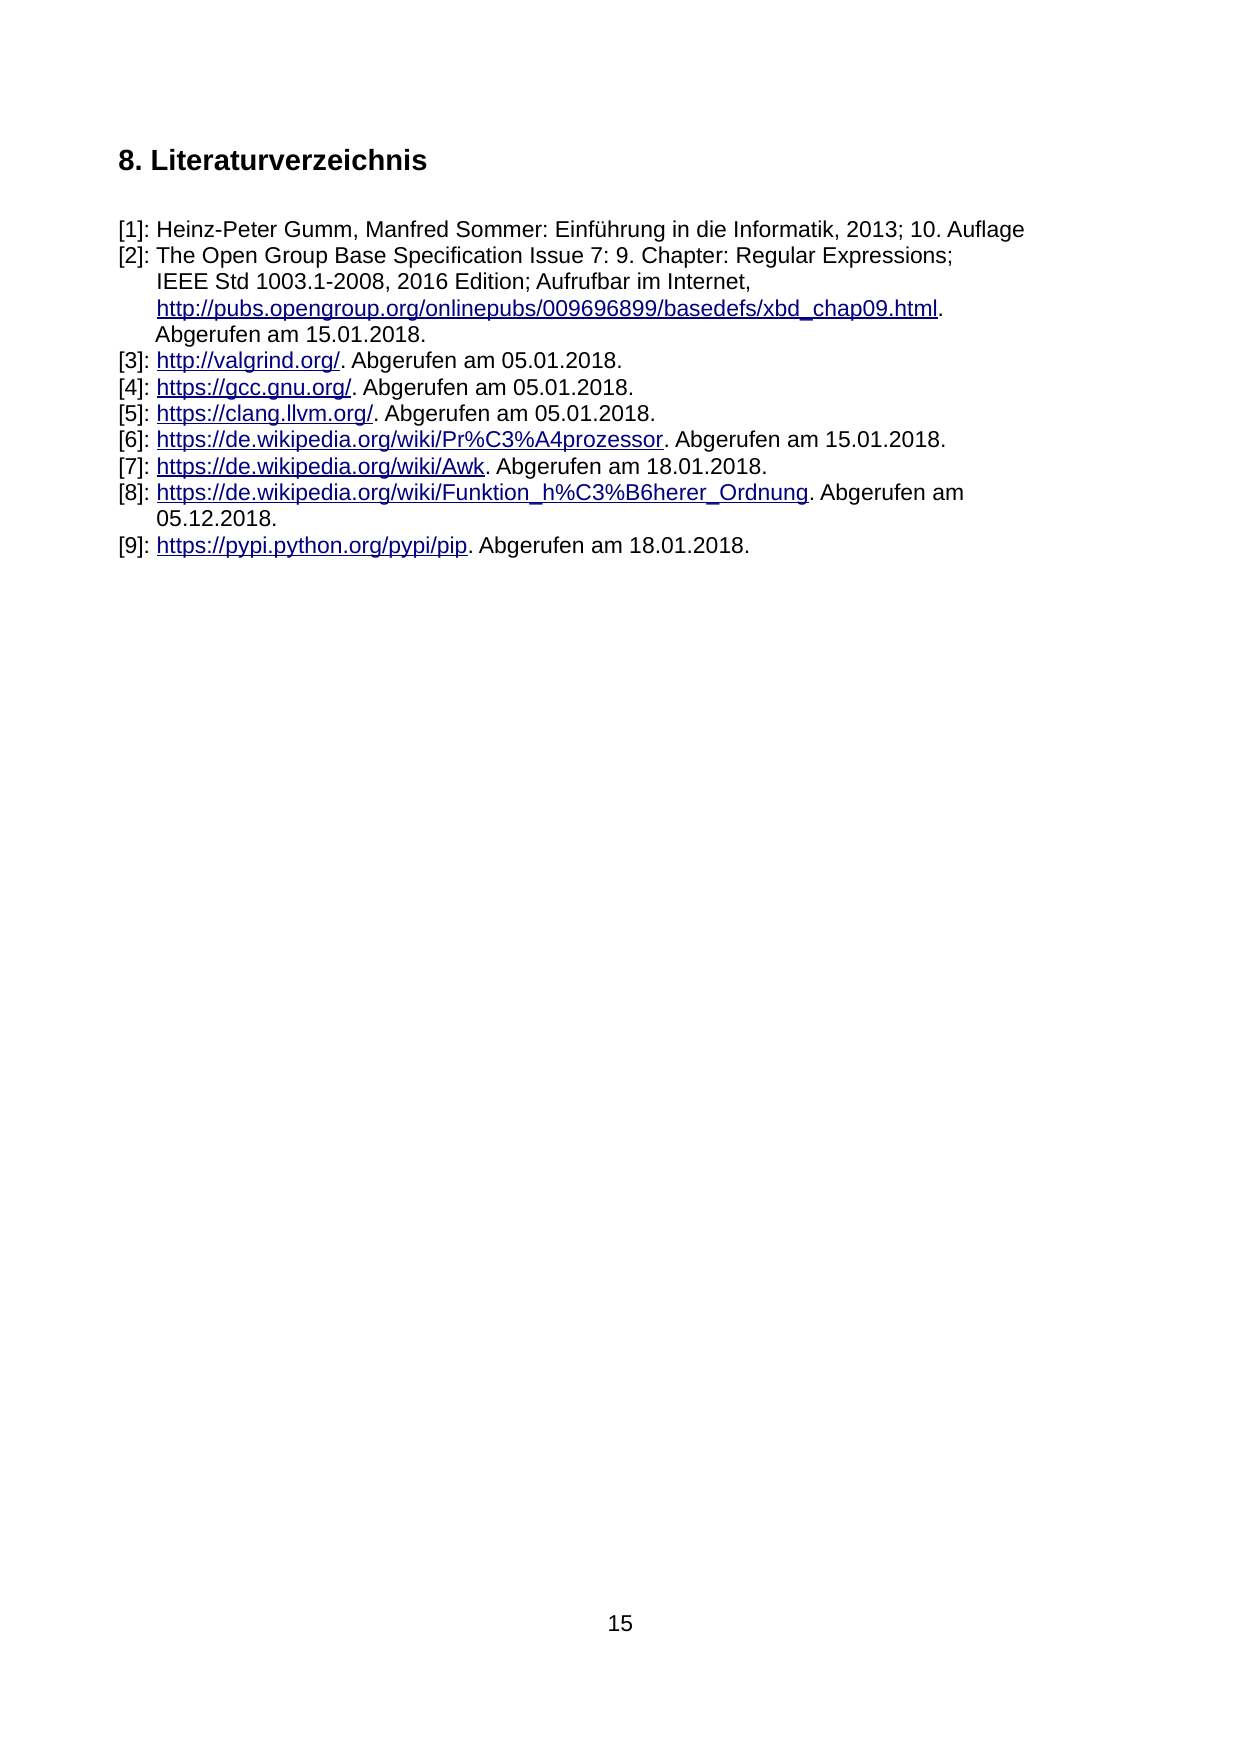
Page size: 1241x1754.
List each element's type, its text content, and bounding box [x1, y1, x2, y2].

text 05.12.2018. [118, 505, 1122, 532]
subtitle 8. Literaturverzeichnis [118, 143, 1122, 177]
text [1]: Heinz-Peter Gumm, Manfred Sommer: Einführung in die Informatik, 2013; 10. Auflage [118, 216, 1122, 242]
text [9]: https://pypi.python.org/pypi/pip. Abgerufen am 18.01.2018. [118, 532, 1122, 558]
text [4]: https://gcc.gnu.org/. Abgerufen am 05.01.2018. [118, 374, 1122, 400]
text [2]: The Open Group Base Specification Issue 7: 9. Chapter: Regular Expressions; [118, 242, 1122, 268]
text Abgerufen am 15.01.2018. [118, 321, 1122, 347]
text [8]: https://de.wikipedia.org/wiki/Funktion_h%C3%B6herer_Ordnung. Abgerufen am [118, 479, 1122, 505]
text http://pubs.opengroup.org/onlinepubs/009696899/basedefs/xbd_chap09.html. [118, 294, 1122, 321]
text [6]: https://de.wikipedia.org/wiki/Pr%C3%A4prozessor. Abgerufen am 15.01.2018. [118, 426, 1122, 453]
text IEEE Std 1003.1-2008, 2016 Edition; Aufrufbar im Internet, [118, 268, 1122, 294]
text [5]: https://clang.llvm.org/. Abgerufen am 05.01.2018. [118, 400, 1122, 426]
text [3]: http://valgrind.org/. Abgerufen am 05.01.2018. [118, 347, 1122, 374]
text [7]: https://de.wikipedia.org/wiki/Awk. Abgerufen am 18.01.2018. [118, 453, 1122, 479]
